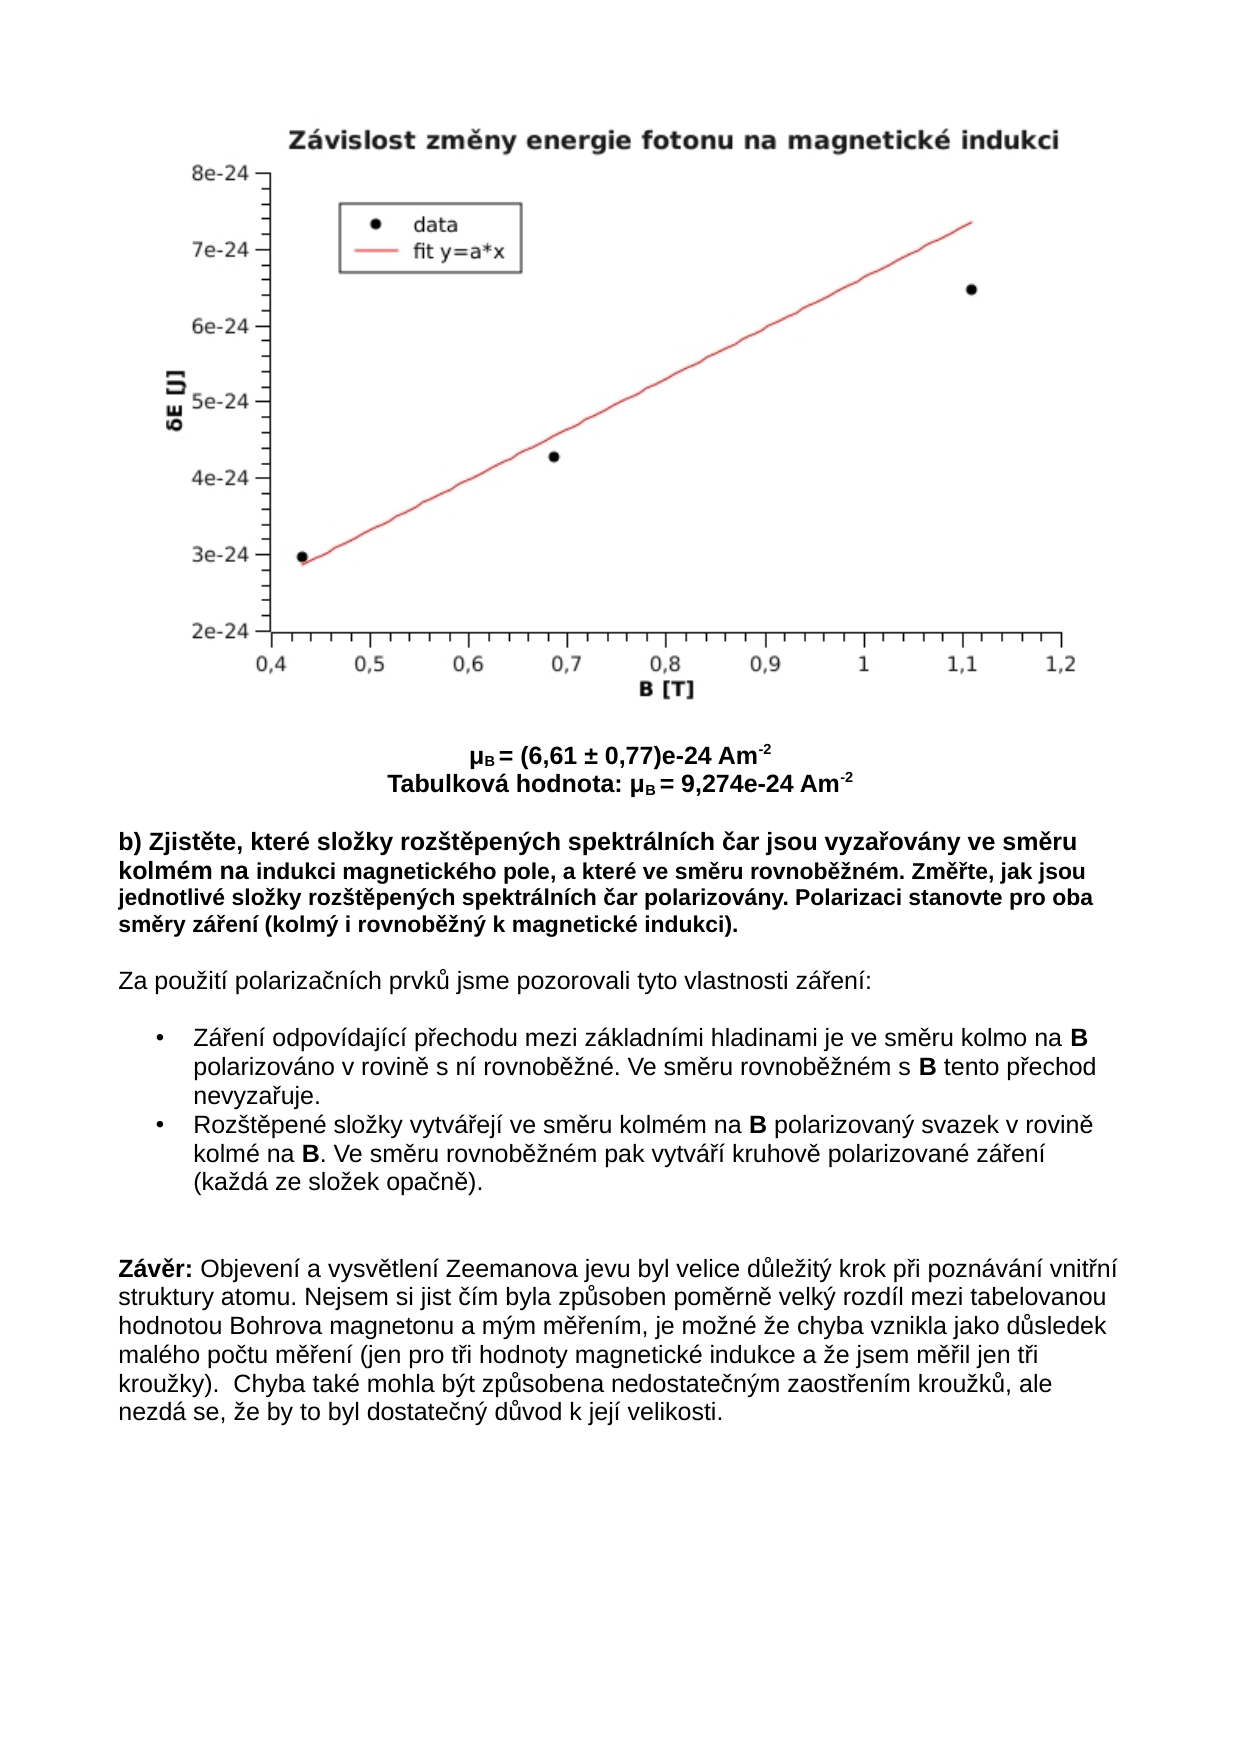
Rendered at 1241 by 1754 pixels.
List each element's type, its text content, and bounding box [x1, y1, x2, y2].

picture [154, 118, 1086, 712]
text b) Zjistěte, které složky rozštěpených spektrálních čar jsou vyzařovány ve směru kolmém na indukci magnetického pole, a které ve směru rovnoběžném. Změřte, jak jsou jednotlivé složky rozštěpených spektrálních čar polarizovány. Polarizaci stanovte pro oba směry záření (kolmý i rovnoběžný k magnetické indukci). [118, 827, 1122, 937]
text Závěr: Objevení a vysvětlení Zeemanova jevu byl velice důležitý krok při poznávání vnitřní struktury atomu. Nejsem si jist čím byla způsoben poměrně velký rozdíl mezi tabelovanou hodnotou Bohrova magnetonu a mým měřením, je možné že chyba vznikla jako důsledek malého počtu měření (jen pro tři hodnoty magnetické indukce a že jsem měřil jen tři kroužky). Chyba také mohla být způsobena nedostatečným zaostřením kroužků, ale nezdá se, že by to byl dostatečný důvod k její velikosti. [118, 1253, 1122, 1426]
text μB = (6,61 ± 0,77)e-24 Am-2 [118, 741, 1122, 769]
text Za použití polarizačních prvků jsme pozorovali tyto vlastnosti záření: [118, 966, 1122, 994]
text Tabulková hodnota: μB = 9,274e-24 Am-2 [118, 769, 1122, 798]
list Záření odpovídající přechodu mezi základními hladinami je ve směru kolmo na B polarizováno v rovině s ní rovnoběžné. Ve směru rovnoběžném s B tento přechod nevyzařuje. [156, 1023, 1122, 1110]
list Rozštěpené složky vytvářejí ve směru kolmém na B polarizovaný svazek v rovině kolmé na B. Ve směru rovnoběžném pak vytváří kruhově polarizované záření (každá ze složek opačně). [156, 1110, 1122, 1196]
